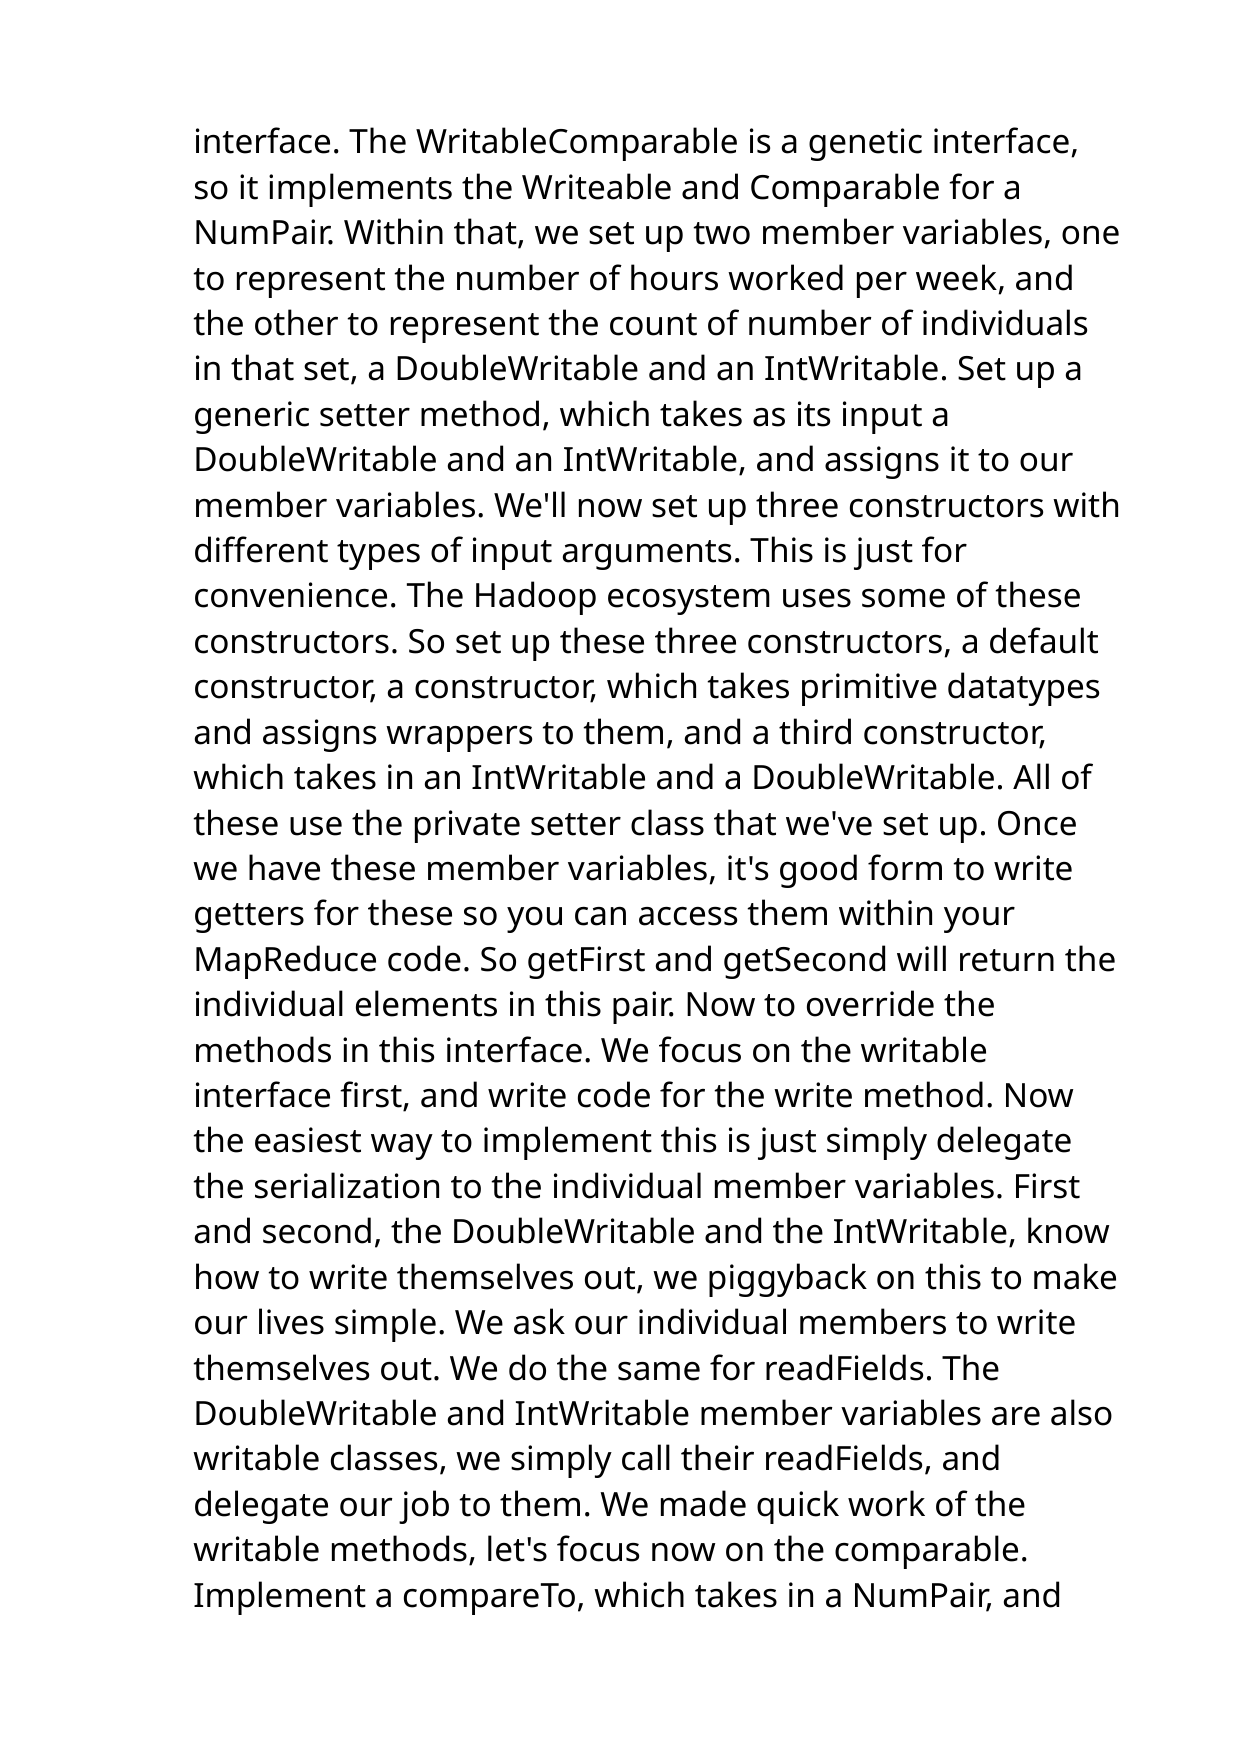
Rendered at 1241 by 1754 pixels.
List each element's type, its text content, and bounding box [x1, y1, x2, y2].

list interface. The WritableComparable is a genetic interface, so it implements the Writeable and Comparable for a NumPair. Within that, we set up two member variables, one to represent the number of hours worked per week, and the other to represent the count of number of individuals in that set, a DoubleWritable and an IntWritable. Set up a generic setter method, which takes as its input a DoubleWritable and an IntWritable, and assigns it to our member variables. We'll now set up three constructors with different types of input arguments. This is just for convenience. The Hadoop ecosystem uses some of these constructors. So set up these three constructors, a default constructor, a constructor, which takes primitive datatypes and assigns wrappers to them, and a third constructor, which takes in an IntWritable and a DoubleWritable. All of these use the private setter class that we've set up. Once we have these member variables, it's good form to write getters for these so you can access them within your MapReduce code. So getFirst and getSecond will return the individual elements in this pair. Now to override the methods in this interface. We focus on the writable interface first, and write code for the write method. Now the easiest way to implement this is just simply delegate the serialization to the individual member variables. First and second, the DoubleWritable and the IntWritable, know how to write themselves out, we piggyback on this to make our lives simple. We ask our individual members to write themselves out. We do the same for readFields. The DoubleWritable and IntWritable member variables are also writable classes, we simply call their readFields, and delegate our job to them. We made quick work of the writable methods, let's focus now on the comparable. Implement a compareTo, which takes in a NumPair, and [156, 118, 1122, 1617]
